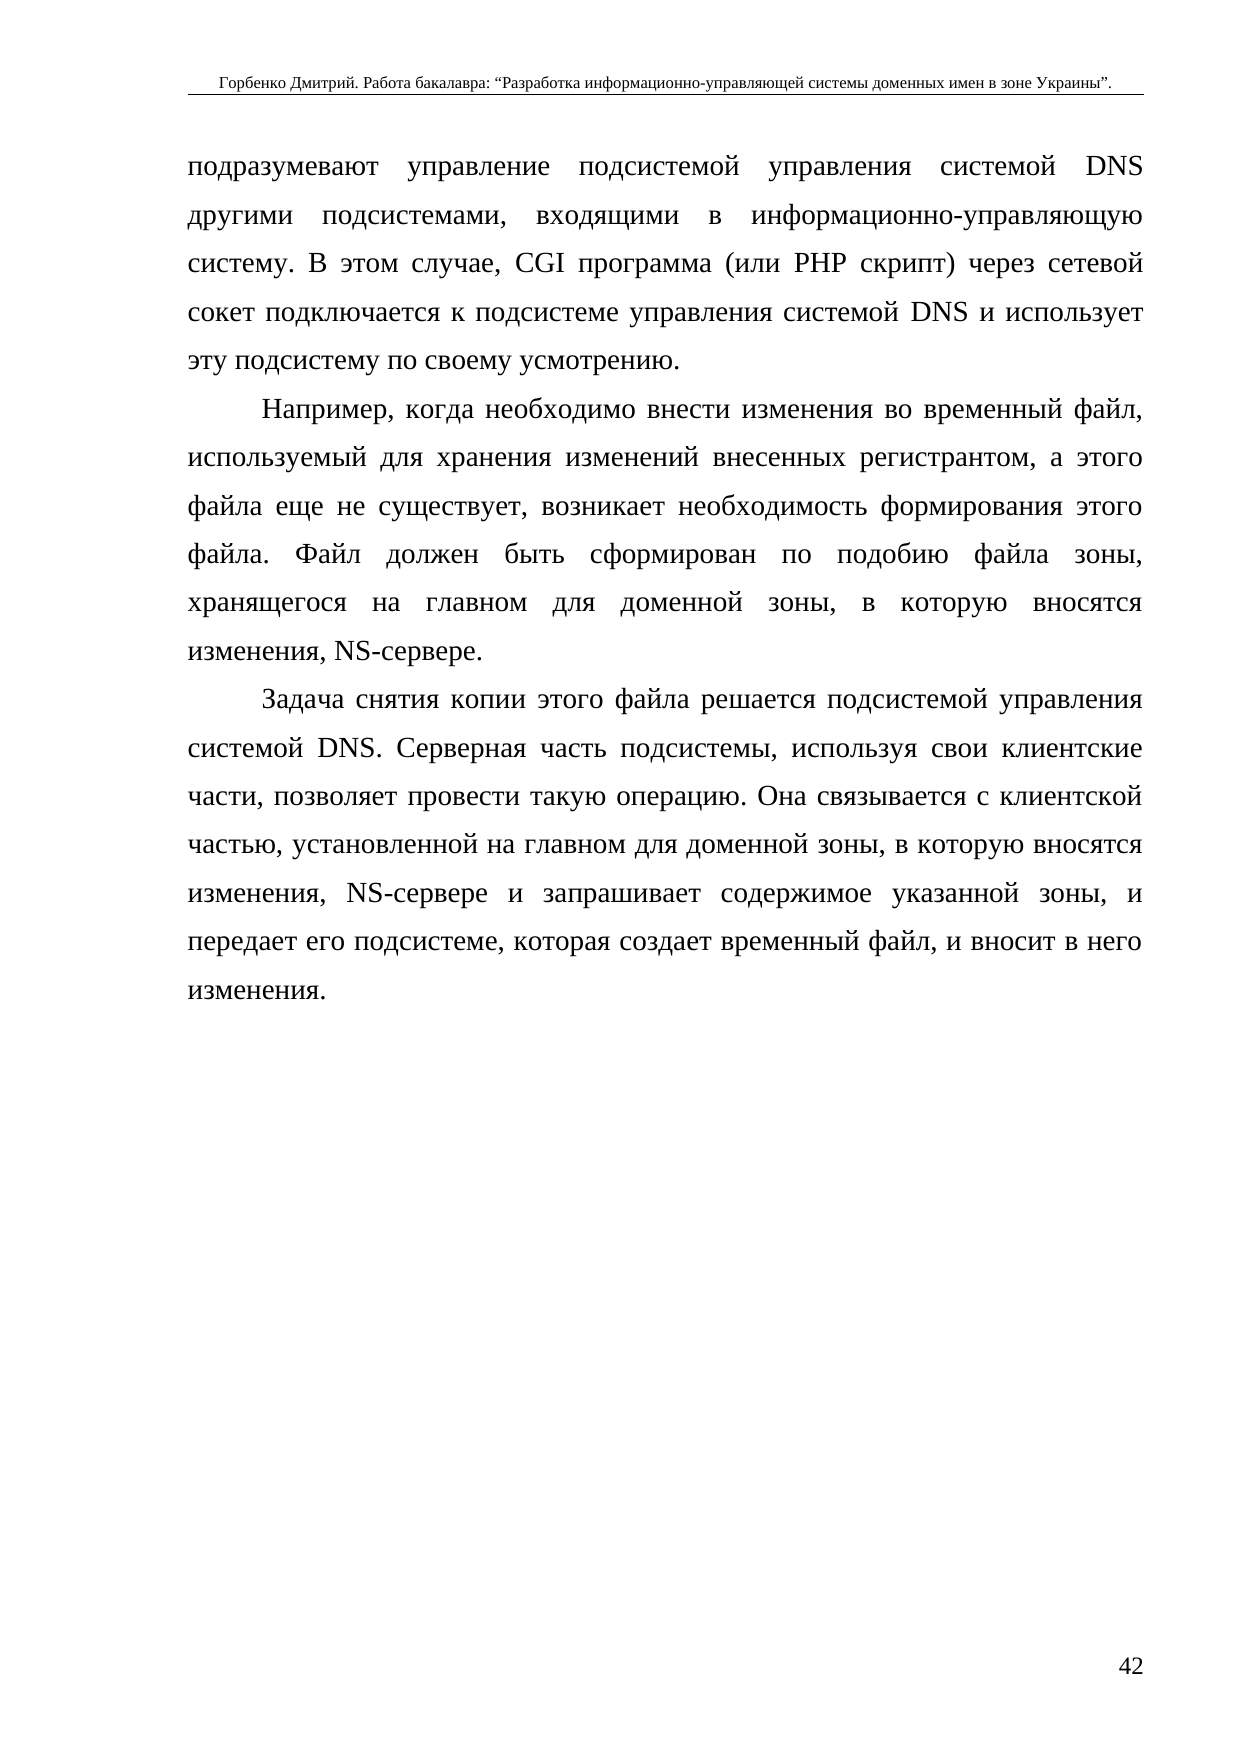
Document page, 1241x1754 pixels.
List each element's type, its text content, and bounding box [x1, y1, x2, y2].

text Например, когда необходимо внести изменения во временный файл, используемый для хранения изменений внесенных регистрантом, а этого файла еще не существует, возникает необходимость формирования этого файла. Файл должен быть сформирован по подобию файла зоны, хранящегося на главном для доменной зоны, в которую вносятся изменения, NS-сервере. [187, 392, 1144, 666]
text Задача снятия копии этого файла решается подсистемой управления системой DNS. Серверная часть подсистемы, используя свои клиентские части, позволяет провести такую операцию. Она связывается с клиентской частью, установленной на главном для доменной зоны, в которую вносятся изменения, NS-сервере и запрашивает содержимое указанной зоны, и передает его подсистеме, которая создает временный файл, и вносит в него изменения. [187, 683, 1144, 1006]
text подразумевают управление подсистемой управления системой DNS другими подсистемами, входящими в информационно-управляющую систему. В этом случае, CGI программа (или PHP скрипт) через сетевой сокет подключается к подсистеме управления системой DNS и использует эту подсистему по своему усмотрению. [187, 150, 1144, 376]
